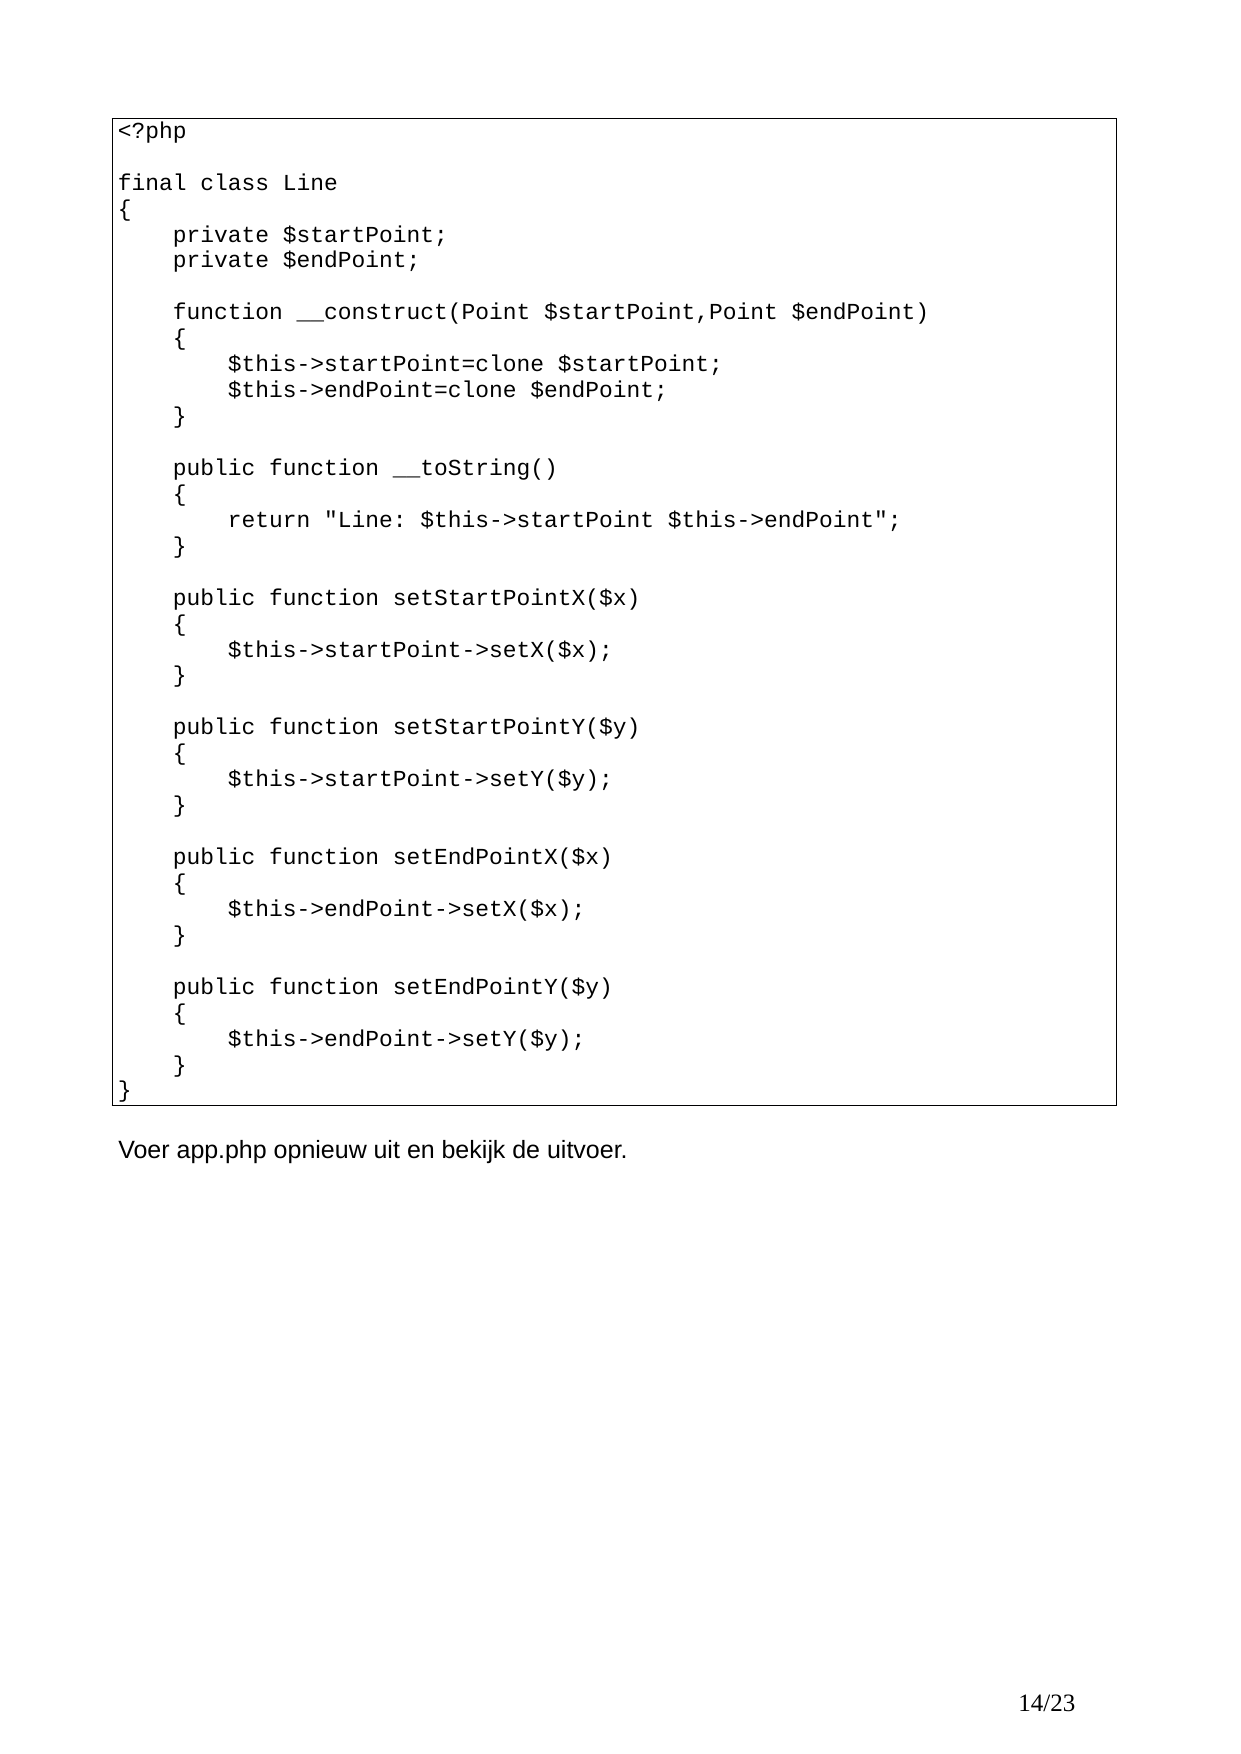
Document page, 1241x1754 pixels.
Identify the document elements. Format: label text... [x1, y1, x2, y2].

table_header <?php final class Line { private $startPoint; private $endPoint; function __construct(Point $startPoint,Point $endPoint) { $this->startPoint=clone $startPoint; $this->endPoint=clone $endPoint; } public function __toString() { return "Line: $this->startPoint $this->endPoint"; } public function setStartPointX($x) { $this->startPoint->setX($x); } public function setStartPointY($y) { $this->startPoint->setY($y); } public function setEndPointX($x) { $this->endPoint->setX($x); } public function setEndPointY($y) { $this->endPoint->setY($y); } } [113, 119, 1116, 1105]
text Voer app.php opnieuw uit en bekijk de uitvoer. [118, 1134, 1122, 1163]
